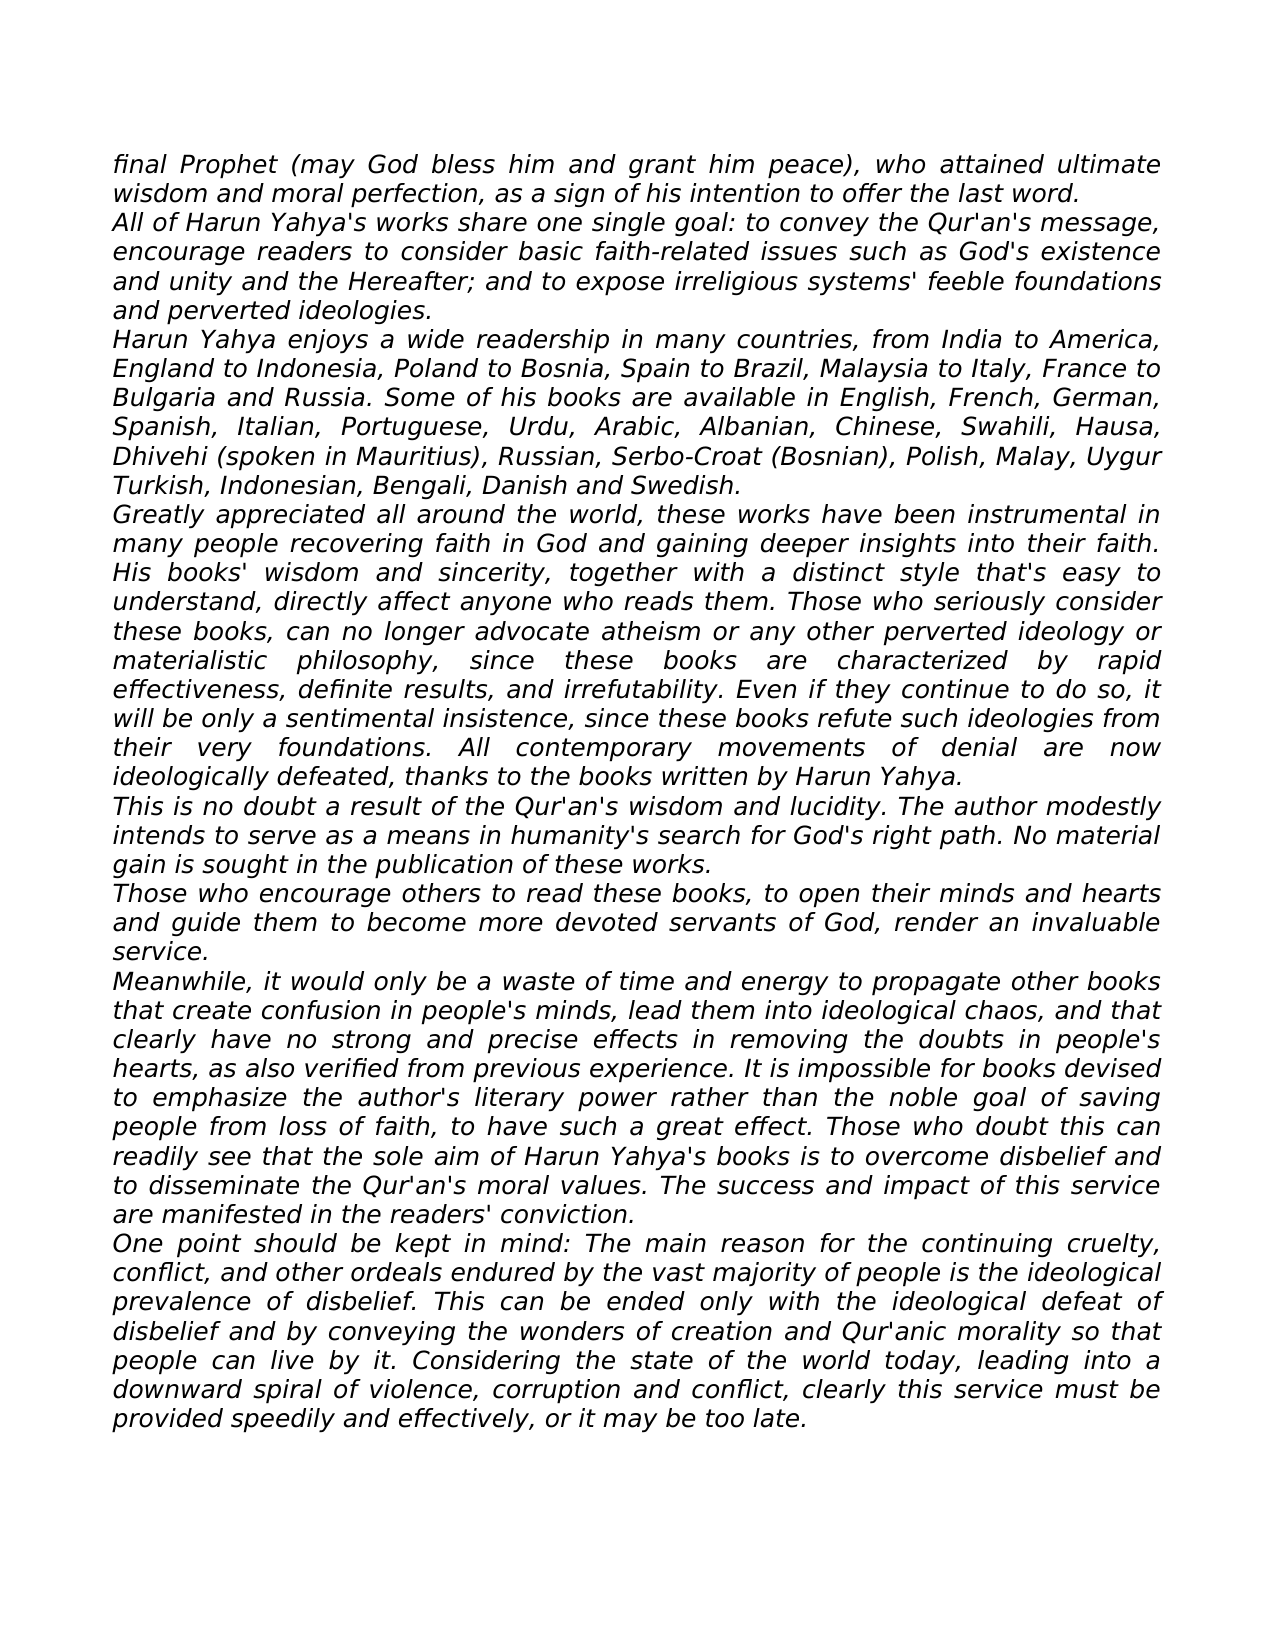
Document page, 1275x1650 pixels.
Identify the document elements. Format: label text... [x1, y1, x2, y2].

text This is no doubt a result of the Qur'an's wisdom and lucidity. The author modestly intends to serve as a means in humanity's search for God's right path. No material gain is sought in the publication of these works. [112, 792, 1162, 879]
text Meanwhile, it would only be a waste of time and energy to propagate other books that create confusion in people's minds, lead them into ideological chaos, and that clearly have no strong and precise effects in removing the doubts in people's hearts, as also verified from previous experience. It is impossible for books devised to emphasize the author's literary power rather than the noble goal of saving people from loss of faith, to have such a great effect. Those who doubt this can readily see that the sole aim of Harun Yahya's books is to overcome disbelief and to disseminate the Qur'an's moral values. The success and impact of this service are manifested in the readers' conviction. [112, 967, 1162, 1229]
text All of Harun Yahya's works share one single goal: to convey the Qur'an's message, encourage readers to consider basic faith-related issues such as God's existence and unity and the Hereafter; and to expose irreligious systems' feeble foundations and perverted ideologies. [112, 208, 1162, 325]
text One point should be kept in mind: The main reason for the continuing cruelty, conflict, and other ordeals endured by the vast majority of people is the ideological prevalence of disbelief. This can be ended only with the ideological defeat of disbelief and by conveying the wonders of creation and Qur'anic morality so that people can live by it. Considering the state of the world today, leading into a downward spiral of violence, corruption and conflict, clearly this service must be provided speedily and effectively, or it may be too late. [112, 1229, 1162, 1433]
text Those who encourage others to read these books, to open their minds and hearts and guide them to become more devoted servants of God, render an invaluable service. [112, 879, 1162, 967]
text Greatly appreciated all around the world, these works have been instrumental in many people recovering faith in God and gaining deeper insights into their faith. His books' wisdom and sincerity, together with a distinct style that's easy to understand, directly affect anyone who reads them. Those who seriously consider these books, can no longer advocate atheism or any other perverted ideology or materialistic philosophy, since these books are characterized by rapid effectiveness, definite results, and irrefutability. Even if they continue to do so, it will be only a sentimental insistence, since these books refute such ideologies from their very foundations. All contemporary movements of denial are now ideologically defeated, thanks to the books written by Harun Yahya. [112, 500, 1162, 792]
text Harun Yahya enjoys a wide readership in many countries, from India to America, England to Indonesia, Poland to Bosnia, Spain to Brazil, Malaysia to Italy, France to Bulgaria and Russia. Some of his books are available in English, French, German, Spanish, Italian, Portuguese, Urdu, Arabic, Albanian, Chinese, Swahili, Hausa, Dhivehi (spoken in Mauritius), Russian, Serbo-Croat (Bosnian), Polish, Malay, Uygur Turkish, Indonesian, Bengali, Danish and Swedish. [112, 325, 1162, 500]
text final Prophet (may God bless him and grant him peace), who attained ultimate wisdom and moral perfection, as a sign of his intention to offer the last word. [112, 150, 1162, 208]
